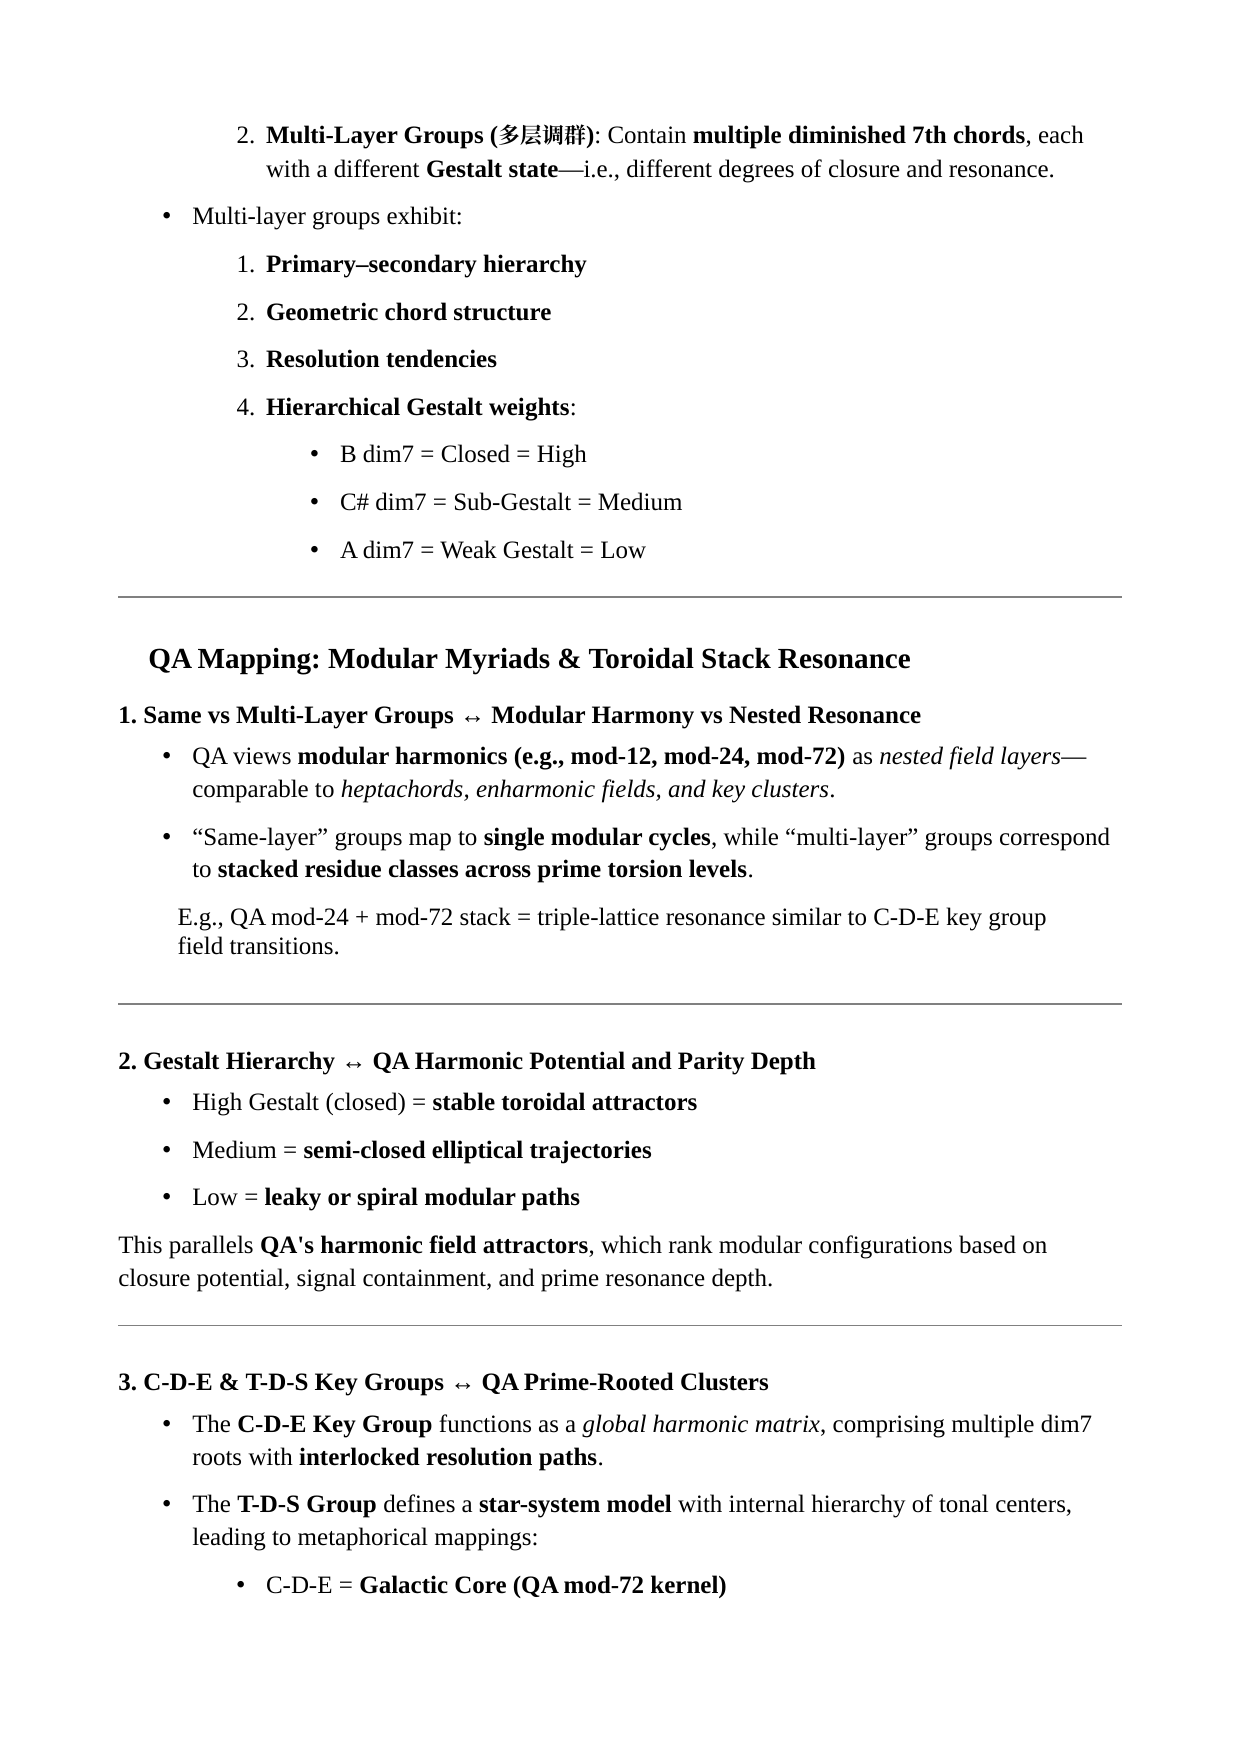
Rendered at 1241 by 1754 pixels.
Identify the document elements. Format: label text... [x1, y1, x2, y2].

list Primary–secondary hierarchy [236, 249, 1122, 278]
list QA views modular harmonics (e.g., mod-12, mod-24, mod-72) as nested field layers—comparable to heptachords, enharmonic fields, and key clusters. [162, 741, 1122, 803]
list A dim7 = Weak Gestalt = Low [310, 535, 1122, 563]
list High Gestalt (closed) = stable toroidal attractors [162, 1087, 1122, 1116]
list Hierarchical Gestalt weights: [236, 392, 1122, 421]
list Resolution tendencies [236, 344, 1122, 373]
list The C-D-E Key Group functions as a global harmonic matrix, comprising multiple dim7 roots with interlocked resolution paths. [162, 1409, 1122, 1470]
list C-D-E = Galactic Core (QA mod-72 kernel) [236, 1570, 1122, 1599]
list Multi-Layer Groups (多层调群): Contain multiple diminished 7th chords, each with a different Gestalt state—i.e., different degrees of closure and resonance. [236, 118, 1122, 183]
list Multi-layer groups exhibit: [162, 201, 1122, 230]
text E.g., QA mod-24 + mod-72 stack = triple-lattice resonance similar to C-D-E key group field transitions. [177, 902, 1063, 960]
list C# dim7 = Sub-Gestalt = Medium [310, 487, 1122, 516]
list The T-D-S Group defines a star-system model with internal hierarchy of tonal centers, leading to metaphorical mappings: [162, 1489, 1122, 1551]
list “Same-layer” groups map to single modular cycles, while “multi-layer” groups correspond to stacked residue classes across prime torsion levels. [162, 822, 1122, 883]
subtitle 1. Same vs Multi-Layer Groups ↔ Modular Harmony vs Nested Resonance [118, 700, 1122, 728]
list Low = leaky or spiral modular paths [162, 1182, 1122, 1211]
list B dim7 = Closed = High [310, 439, 1122, 468]
list Medium = semi-closed elliptical trajectories [162, 1135, 1122, 1163]
subtitle 3. C-D-E & T-D-S Key Groups ↔ QA Prime-Rooted Clusters [118, 1367, 1122, 1396]
subtitle 🔗 QA Mapping: Modular Myriads & Toroidal Stack Resonance [118, 641, 1122, 675]
list Geometric chord structure [236, 297, 1122, 325]
subtitle 2. Gestalt Hierarchy ↔ QA Harmonic Potential and Parity Depth [118, 1046, 1122, 1075]
text This parallels QA's harmonic field attractors, which rank modular configurations based on closure potential, signal containment, and prime resonance depth. [118, 1230, 1122, 1292]
